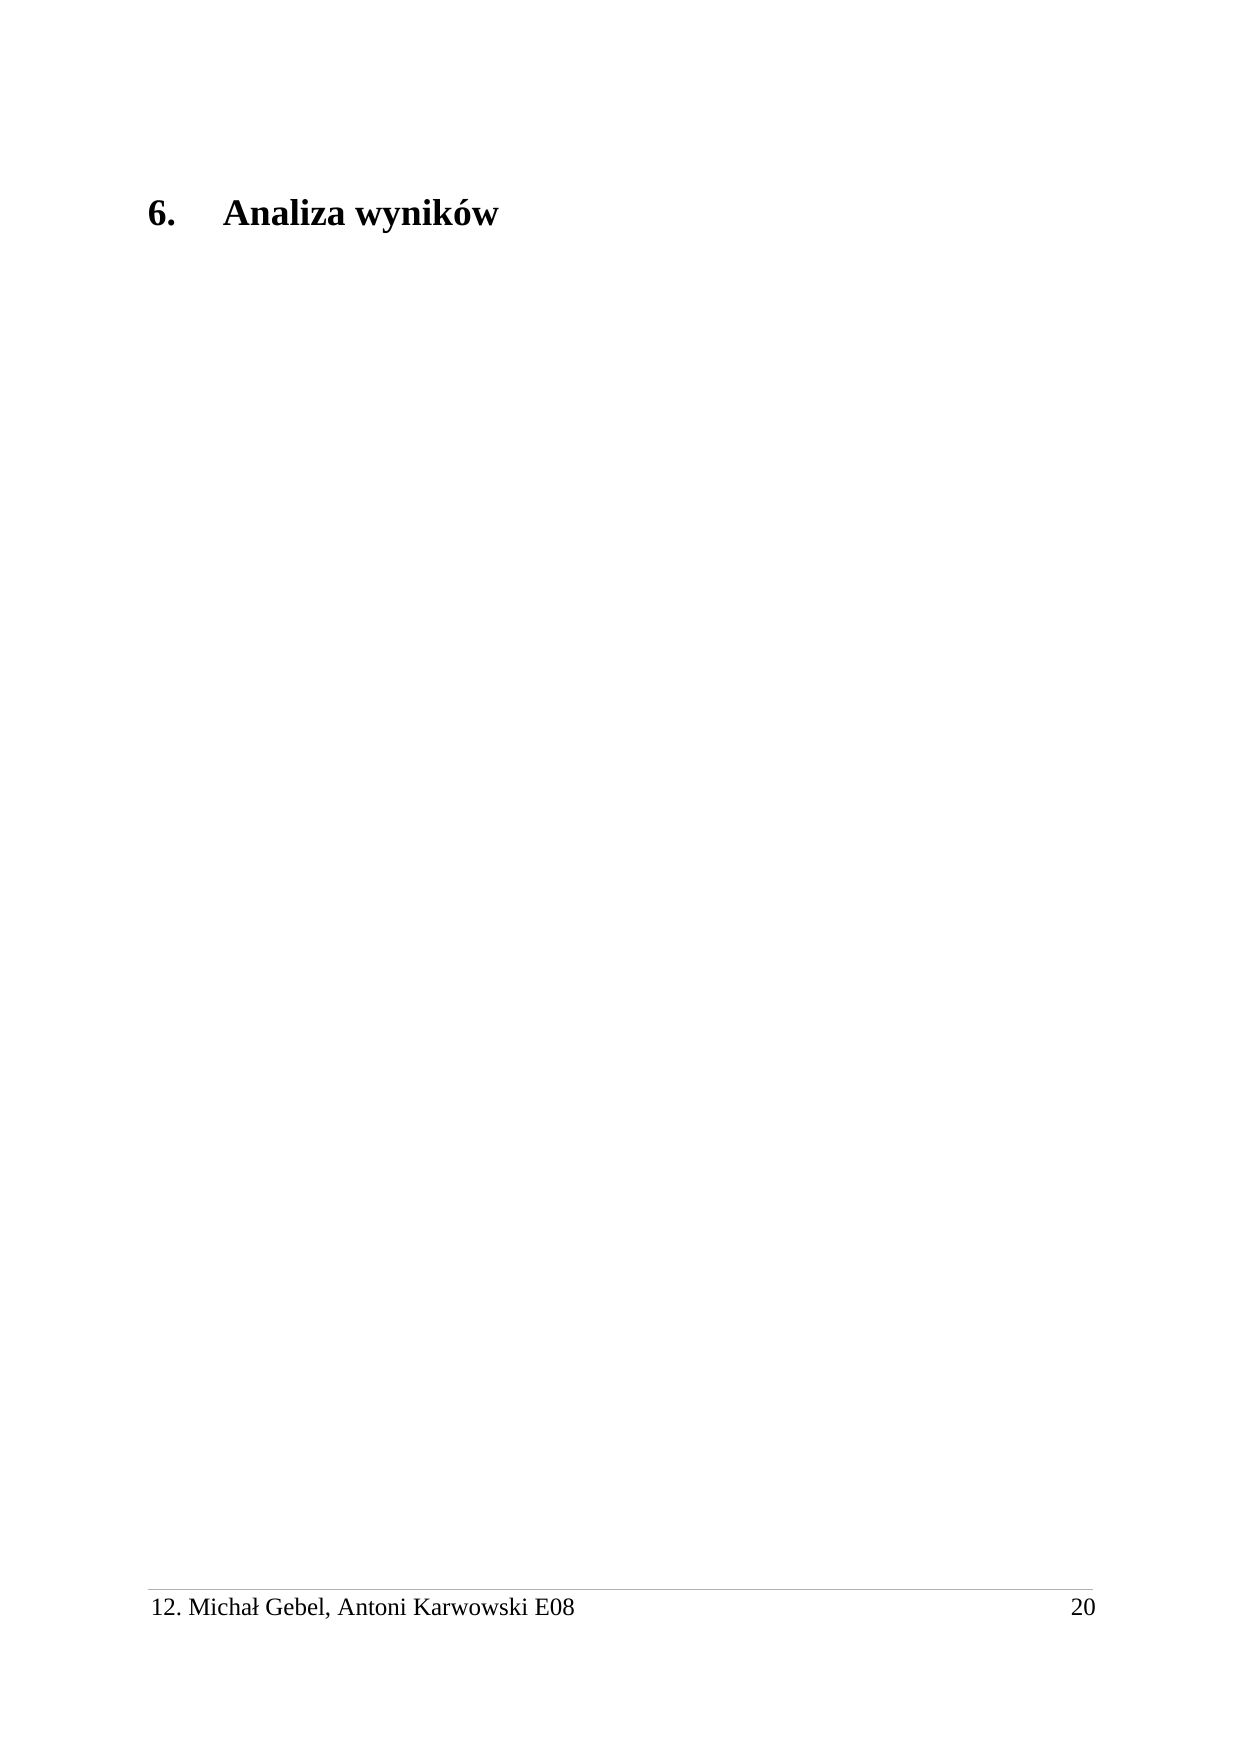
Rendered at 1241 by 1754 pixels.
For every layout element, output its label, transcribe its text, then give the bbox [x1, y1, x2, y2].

text 6. Analiza wyników [148, 191, 1093, 234]
